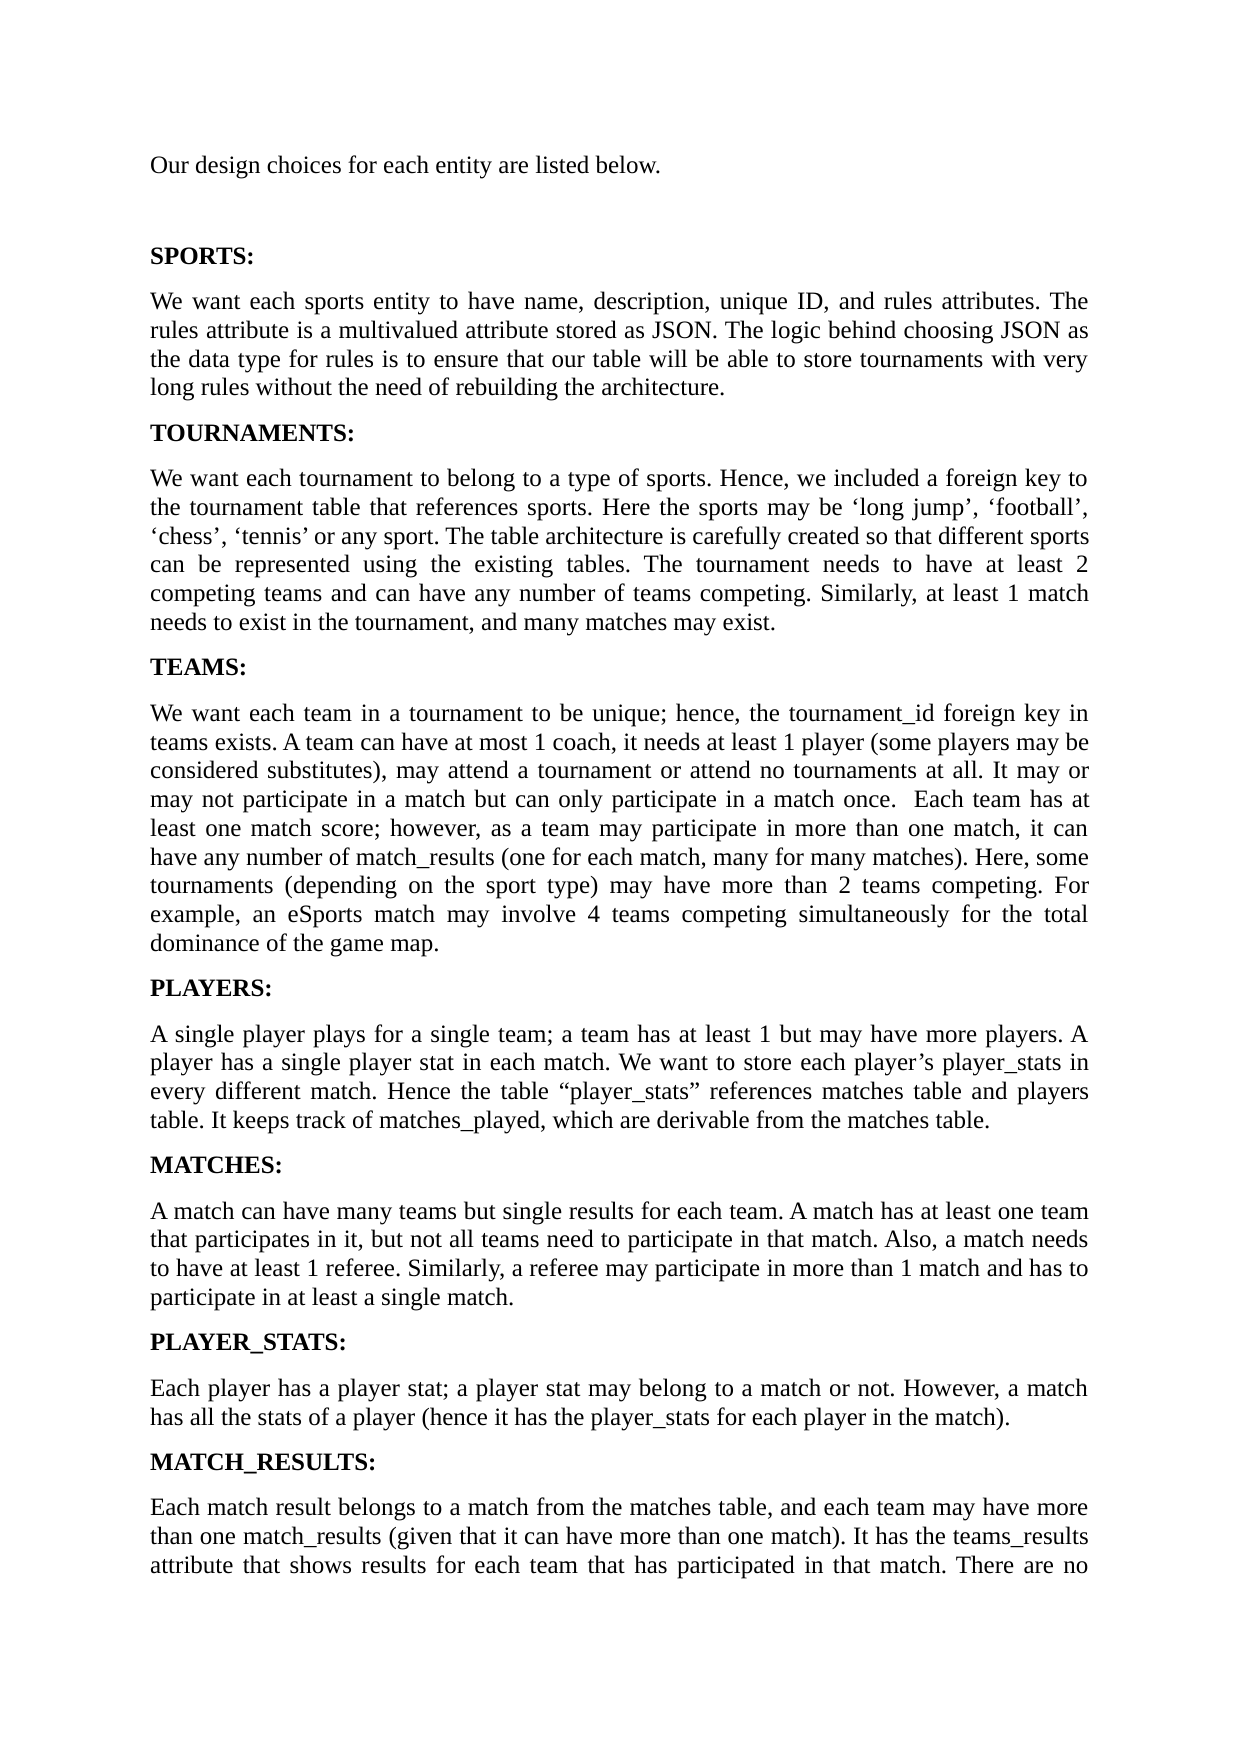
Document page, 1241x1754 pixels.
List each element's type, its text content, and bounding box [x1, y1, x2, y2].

subtitle TOURNAMENTS: [150, 418, 1090, 447]
text Each player has a player stat; a player stat may belong to a match or not. However, a match has all the stats of a player (hence it has the player_stats for each player in the match). [150, 1373, 1090, 1430]
subtitle TEAMS: [150, 652, 1090, 681]
text A match can have many teams but single results for each team. A match has at least one team that participates in it, but not all teams need to participate in that match. Also, a match needs to have at least 1 referee. Similarly, a referee may participate in more than 1 match and has to participate in at least a single match. [150, 1196, 1090, 1311]
text We want each team in a tournament to be unique; hence, the tournament_id foreign key in teams exists. A team can have at most 1 coach, it needs at least 1 player (some players may be considered substitutes), may attend a tournament or attend no tournaments at all. It may or may not participate in a match but can only participate in a match once. Each team has at least one match score; however, as a team may participate in more than one match, it can have any number of match_results (one for each match, many for many matches). Here, some tournaments (depending on the sport type) may have more than 2 teams competing. For example, an eSports match may involve 4 teams competing simultaneously for the total dominance of the game map. [150, 698, 1090, 957]
subtitle MATCHES: [150, 1150, 1090, 1179]
text We want each tournament to belong to a type of sports. Hence, we included a foreign key to the tournament table that references sports. Here the sports may be ‘long jump’, ‘football’, ‘chess’, ‘tennis’ or any sport. The table architecture is carefully created so that different sports can be represented using the existing tables. The tournament needs to have at least 2 competing teams and can have any number of teams competing. Similarly, at least 1 match needs to exist in the tournament, and many matches may exist. [150, 463, 1090, 636]
subtitle PLAYERS: [150, 973, 1090, 1002]
text Each match result belongs to a match from the matches table, and each team may have more than one match_results (given that it can have more than one match). It has the teams_results attribute that shows results for each team that has participated in that match. There are no [150, 1492, 1090, 1579]
subtitle SPORTS: [150, 241, 1090, 269]
text Our design choices for each entity are listed below. [150, 150, 1090, 179]
subtitle PLAYER_STATS: [150, 1327, 1090, 1356]
text A single player plays for a single team; a team has at least 1 but may have more players. A player has a single player stat in each match. We want to store each player’s player_stats in every different match. Hence the table “player_stats” references matches table and players table. It keeps track of matches_played, which are derivable from the matches table. [150, 1019, 1090, 1134]
text We want each sports entity to have name, description, unique ID, and rules attributes. The rules attribute is a multivalued attribute stored as JSON. The logic behind choosing JSON as the data type for rules is to ensure that our table will be able to store tournaments with very long rules without the need of rebuilding the architecture. [150, 286, 1090, 401]
subtitle MATCH_RESULTS: [150, 1447, 1090, 1476]
